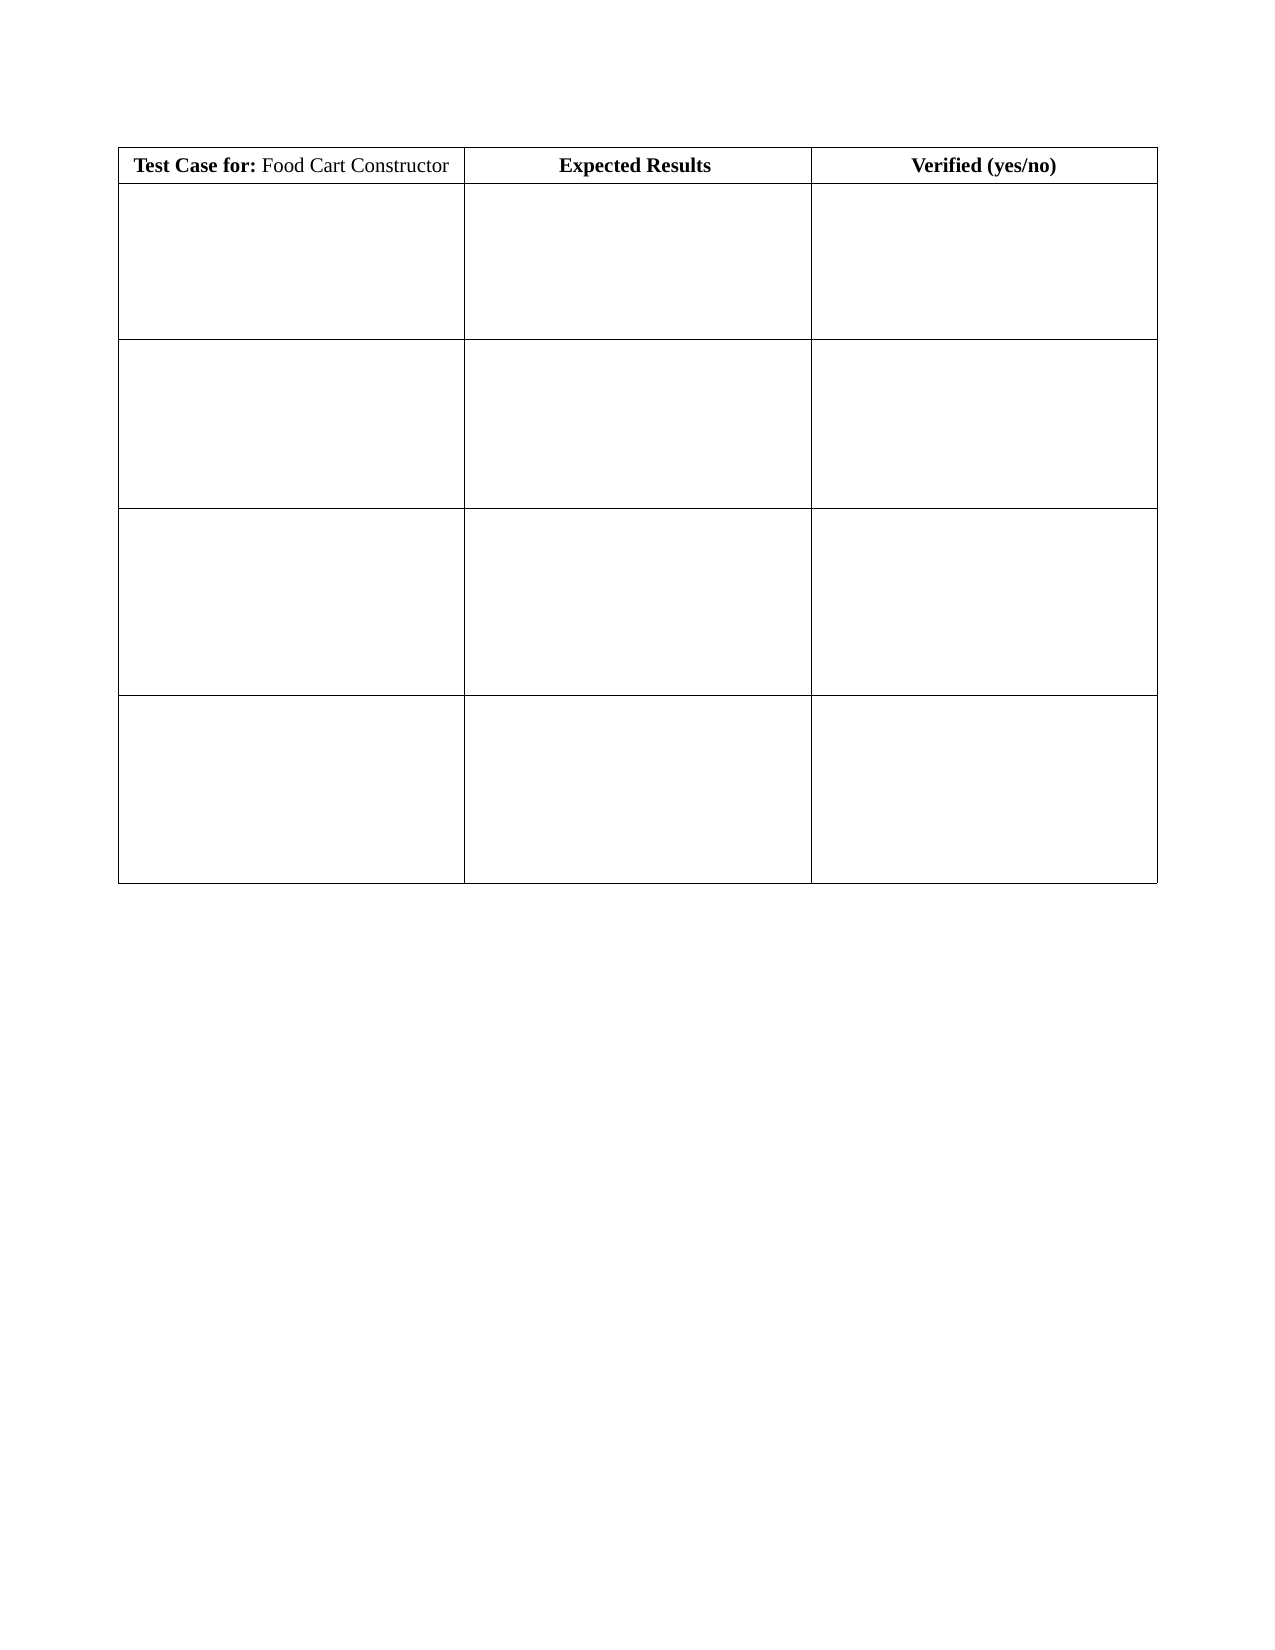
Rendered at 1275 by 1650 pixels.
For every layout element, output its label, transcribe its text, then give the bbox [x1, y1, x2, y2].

table_cell [812, 696, 1157, 882]
table_cell [119, 509, 464, 695]
table_cell [812, 340, 1157, 508]
table_cell [465, 509, 811, 695]
table_cell [465, 340, 811, 508]
table_cell [812, 184, 1157, 339]
table_header Expected Results [465, 148, 811, 182]
table_header Verified (yes/no) [812, 148, 1157, 182]
table_cell [465, 696, 811, 882]
table_header Test Case for: Food Cart Constructor [119, 148, 464, 182]
table_cell [119, 340, 464, 508]
table_cell [119, 696, 464, 882]
table_cell [119, 184, 464, 339]
table_cell [465, 184, 811, 339]
table_cell [812, 509, 1157, 695]
